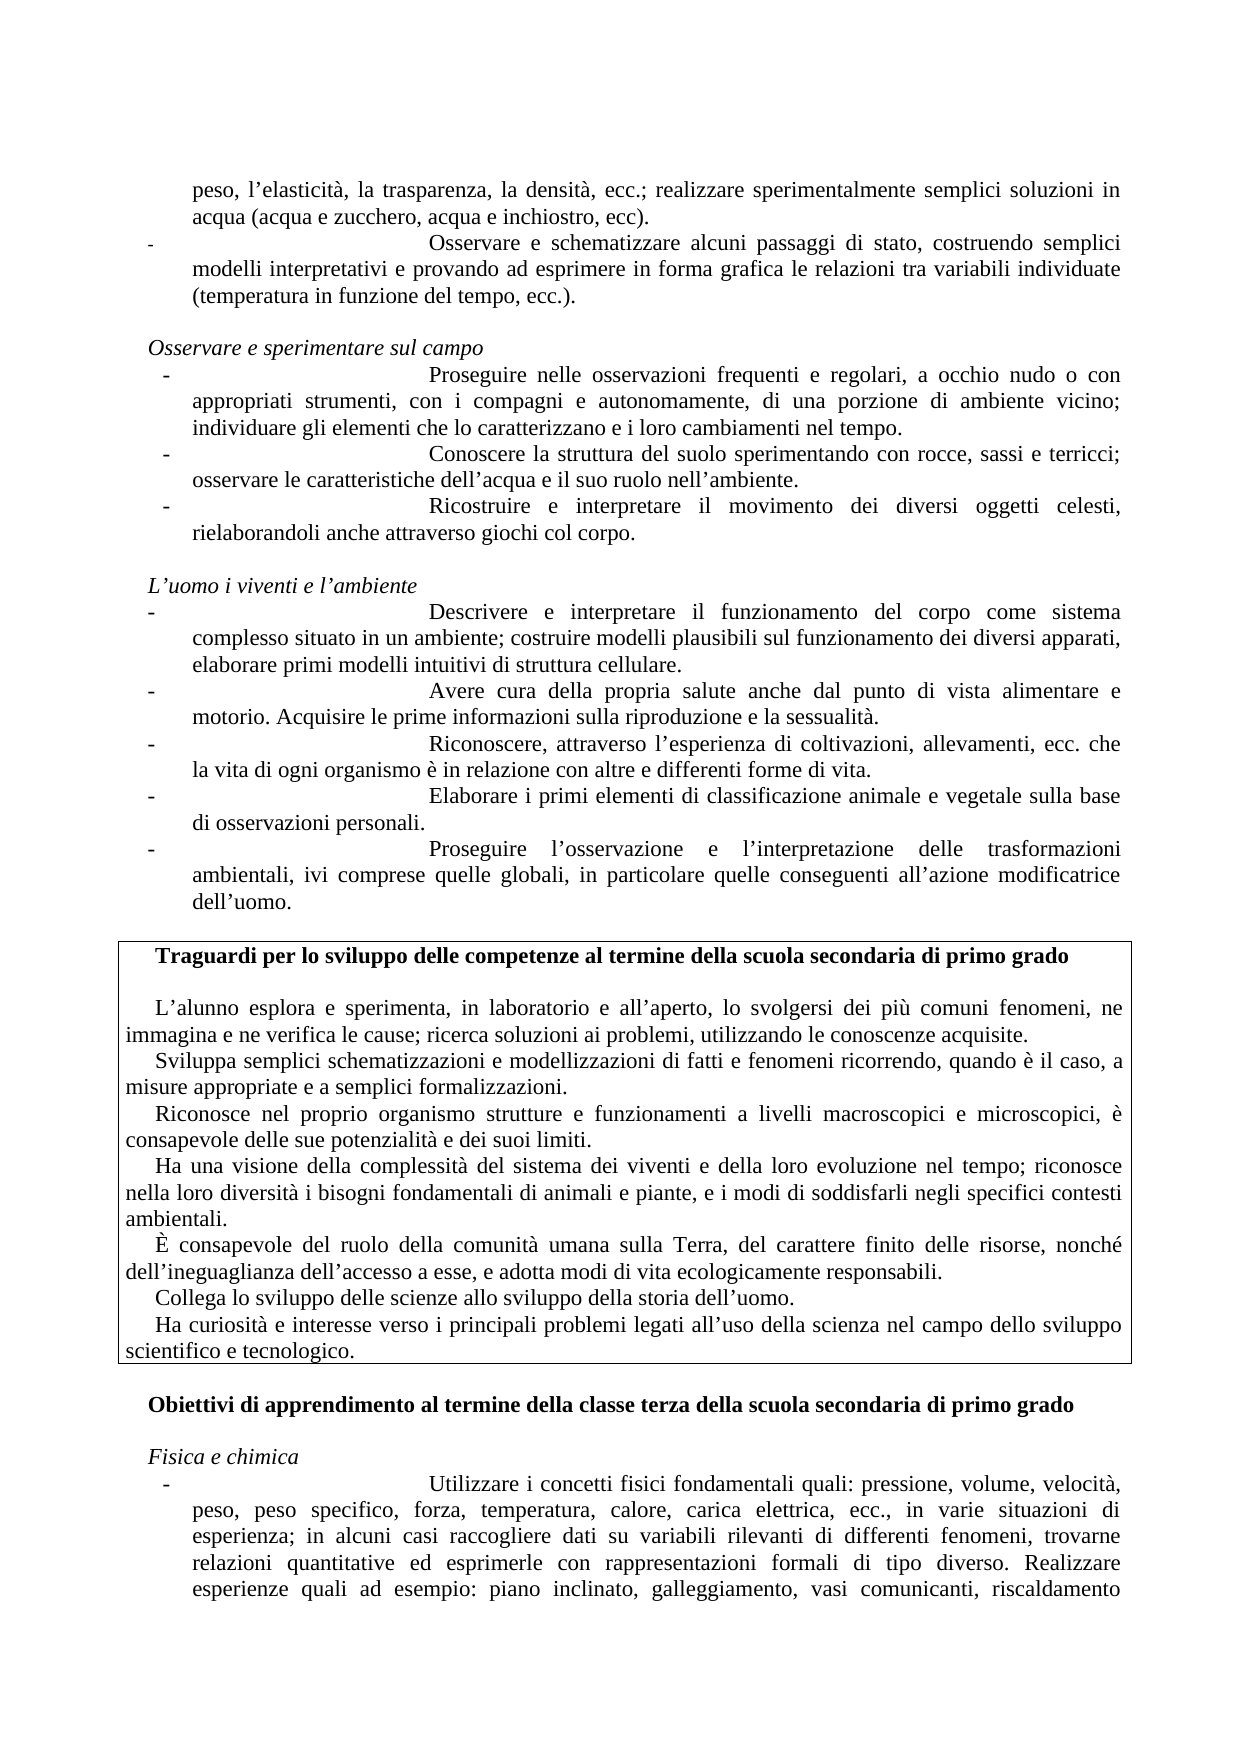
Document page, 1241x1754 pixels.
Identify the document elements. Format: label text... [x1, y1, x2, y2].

list Ricostruire e interpretare il movimento dei diversi oggetti celesti, rielaborandoli anche attraverso giochi col corpo. [162, 493, 1122, 545]
text Fisica e chimica [118, 1443, 1122, 1470]
text L’uomo i viventi e l’ambiente [118, 572, 1122, 598]
list Osservare e schematizzare alcuni passaggi di stato, costruendo semplici modelli interpretativi e provando ad esprimere in forma grafica le relazioni tra variabili individuate (temperatura in funzione del tempo, ecc.). [147, 229, 1122, 308]
text Obiettivi di apprendimento al termine della classe terza della scuola secondaria di primo grado [118, 1391, 1122, 1417]
text Osservare e sperimentare sul campo [118, 334, 1122, 361]
list Conoscere la struttura del suolo sperimentando con rocce, sassi e terricci; osservare le caratteristiche dell’acqua e il suo ruolo nell’ambiente. [162, 440, 1122, 493]
list Proseguire nelle osservazioni frequenti e regolari, a occhio nudo o con appropriati strumenti, con i compagni e autonomamente, di una porzione di ambiente vicino; individuare gli elementi che lo caratterizzano e i loro cambiamenti nel tempo. [162, 361, 1122, 440]
list Proseguire l’osservazione e l’interpretazione delle trasformazioni ambientali, ivi comprese quelle globali, in particolare quelle conseguenti all’azione modificatrice dell’uomo. [147, 835, 1122, 914]
list Avere cura della propria salute anche dal punto di vista alimentare e motorio. Acquisire le prime informazioni sulla riproduzione e la sessualità. [147, 677, 1122, 730]
list peso, l’elasticità, la trasparenza, la densità, ecc.; realizzare sperimentalmente semplici soluzioni in acqua (acqua e zucchero, acqua e inchiostro, ecc). [147, 176, 1122, 229]
table_header Traguardi per lo sviluppo delle competenze al termine della scuola secondaria di primo grado L’alunno esplora e sperimenta, in laboratorio e all’aperto, lo svolgersi dei più comuni fenomeni, ne immagina e ne verifica le cause; ricerca soluzioni ai problemi, utilizzando le conoscenze acquisite. Sviluppa semplici schematizzazioni e modellizzazioni di fatti e fenomeni ricorrendo, quando è il caso, a misure appropriate e a semplici formalizzazioni. Riconosce nel proprio organismo strutture e funzionamenti a livelli macroscopici e microscopici, è consapevole delle sue potenzialità e dei suoi limiti. Ha una visione della complessità del sistema dei viventi e della loro evoluzione nel tempo; riconosce nella loro diversità i bisogni fondamentali di animali e piante, e i modi di soddisfarli negli specifici contesti ambientali. È consapevole del ruolo della comunità umana sulla Terra, del carattere finito delle risorse, nonché dell’ineguaglianza dell’accesso a esse, e adotta modi di vita ecologicamente responsabili. Collega lo sviluppo delle scienze allo sviluppo della storia dell’uomo. Ha curiosità e interesse verso i principali problemi legati all’uso della scienza nel campo dello sviluppo scientifico e tecnologico. [119, 942, 1131, 1363]
list Descrivere e interpretare il funzionamento del corpo come sistema complesso situato in un ambiente; costruire modelli plausibili sul funzionamento dei diversi apparati, elaborare primi modelli intuitivi di struttura cellulare. [147, 598, 1122, 677]
list Utilizzare i concetti fisici fondamentali quali: pressione, volume, velocità, peso, peso specifico, forza, temperatura, calore, carica elettrica, ecc., in varie situazioni di esperienza; in alcuni casi raccogliere dati su variabili rilevanti di differenti fenomeni, trovarne relazioni quantitative ed esprimerle con rappresentazioni formali di tipo diverso. Realizzare esperienze quali ad esempio: piano inclinato, galleggiamento, vasi comunicanti, riscaldamento [162, 1470, 1122, 1602]
list Elaborare i primi elementi di classificazione animale e vegetale sulla base di osservazioni personali. [147, 782, 1122, 835]
list Riconoscere, attraverso l’esperienza di coltivazioni, allevamenti, ecc. che la vita di ogni organismo è in relazione con altre e differenti forme di vita. [147, 730, 1122, 782]
